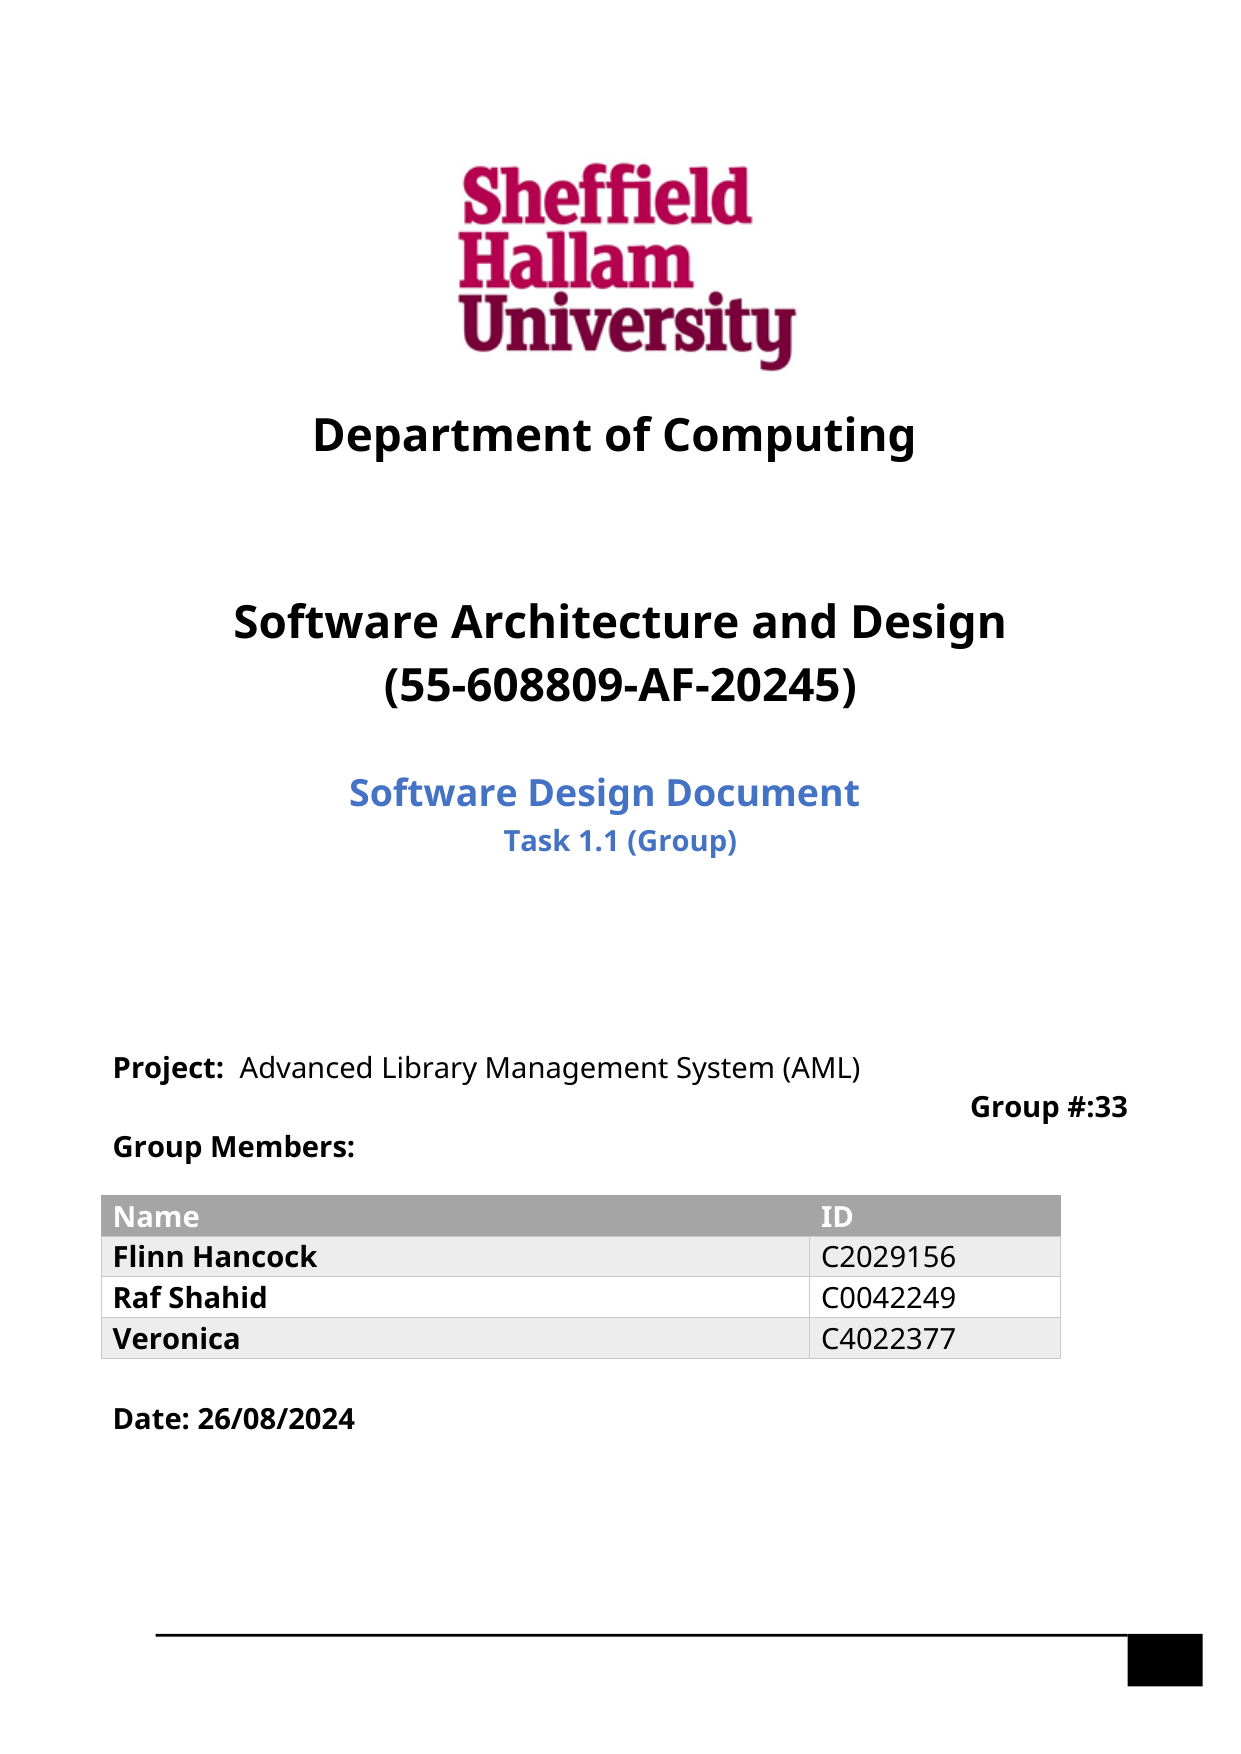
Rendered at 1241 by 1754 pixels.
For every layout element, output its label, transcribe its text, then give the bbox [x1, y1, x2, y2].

table_cell Veronica [102, 1318, 809, 1358]
table_cell Raf Shahid [102, 1277, 809, 1317]
picture [452, 150, 800, 390]
table_cell C0042249 [810, 1277, 1060, 1317]
table_cell Flinn Hancock [102, 1237, 809, 1276]
text Date: 26/08/2024 [112, 1398, 1128, 1438]
text Software Design Document [112, 758, 1128, 820]
table_header Name [102, 1196, 809, 1236]
text Task 1.1 (Group) [112, 820, 1128, 860]
table_header ID [810, 1196, 1060, 1236]
table_cell C4022377 [810, 1318, 1060, 1358]
text Project: Advanced Library Management System (AML) [112, 1047, 1128, 1087]
text Department of Computing [112, 403, 1128, 465]
text Software Architecture and Design [112, 590, 1128, 652]
text Group Members: [112, 1126, 1128, 1195]
text (55-608809-AF-20245) [112, 652, 1128, 714]
table_cell C2029156 [810, 1237, 1060, 1276]
text Group #:33 [112, 1087, 1128, 1126]
